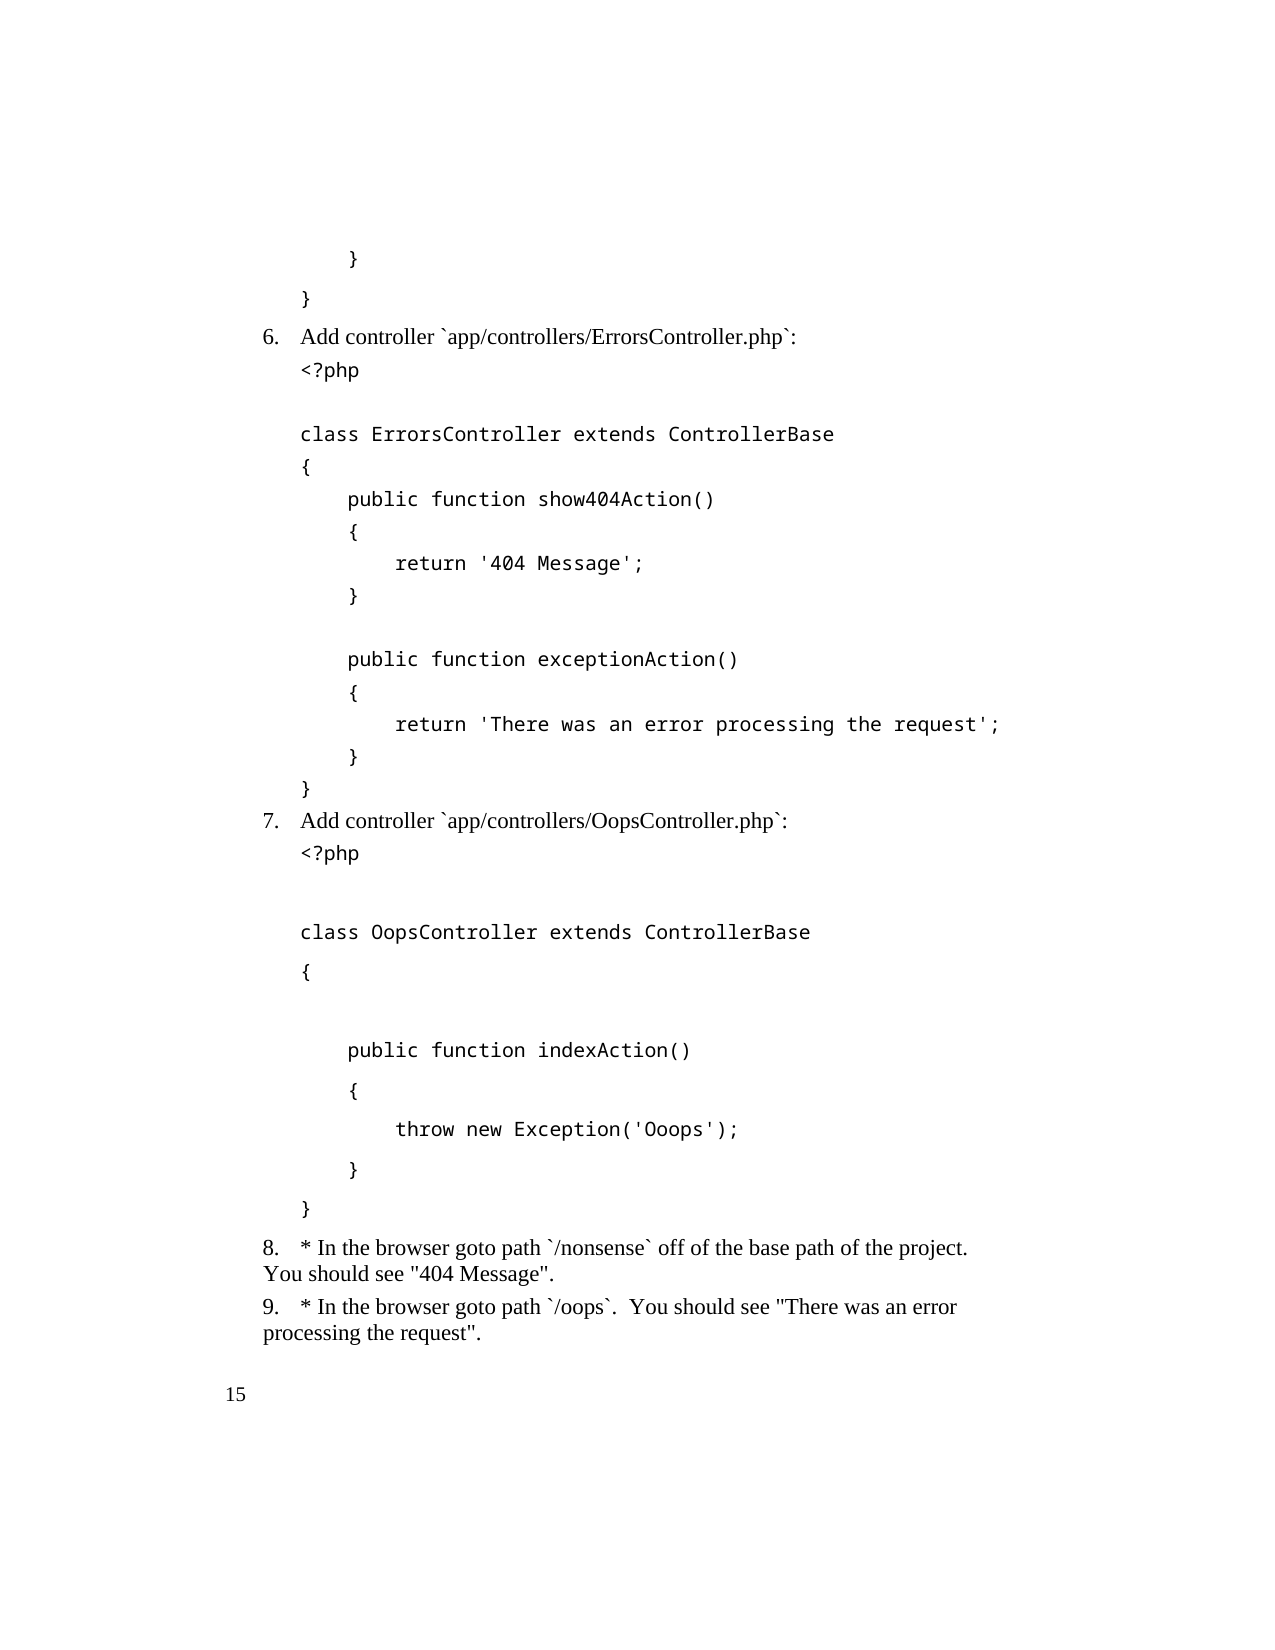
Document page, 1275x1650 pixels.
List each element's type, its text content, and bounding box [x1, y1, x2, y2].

list } [262, 1155, 1050, 1182]
list public function show404Action() [262, 485, 1050, 512]
list <?php [262, 356, 1050, 383]
list Add controller `app/controllers/OopsController.php`: [225, 807, 1013, 833]
list * In the browser goto path `/nonsense` off of the base path of the project. You should see "404 Message". [225, 1234, 1013, 1287]
list } [262, 742, 1050, 769]
list } [262, 1194, 1050, 1222]
list { [262, 958, 1050, 985]
list return 'There was an error processing the request'; [262, 710, 1050, 737]
list * In the browser goto path `/oops`. You should see "There was an error processing the request". [225, 1293, 1013, 1346]
list class OopsController extends ControllerBase [262, 918, 1050, 945]
list { [262, 517, 1050, 544]
list public function exceptionAction() [262, 646, 1050, 673]
list return '404 Message'; [262, 549, 1050, 576]
list } [262, 284, 1050, 311]
list class ErrorsController extends ControllerBase [262, 420, 1050, 447]
list { [262, 678, 1050, 705]
list public function indexAction() [262, 1037, 1050, 1064]
list } [262, 581, 1050, 608]
list } [262, 774, 1050, 801]
list { [262, 1076, 1050, 1103]
list } [262, 244, 1050, 271]
list <?php [262, 839, 1050, 866]
list { [262, 453, 1050, 479]
list Add controller `app/controllers/ErrorsController.php`: [225, 323, 1013, 350]
list throw new Exception('Ooops'); [262, 1116, 1050, 1143]
